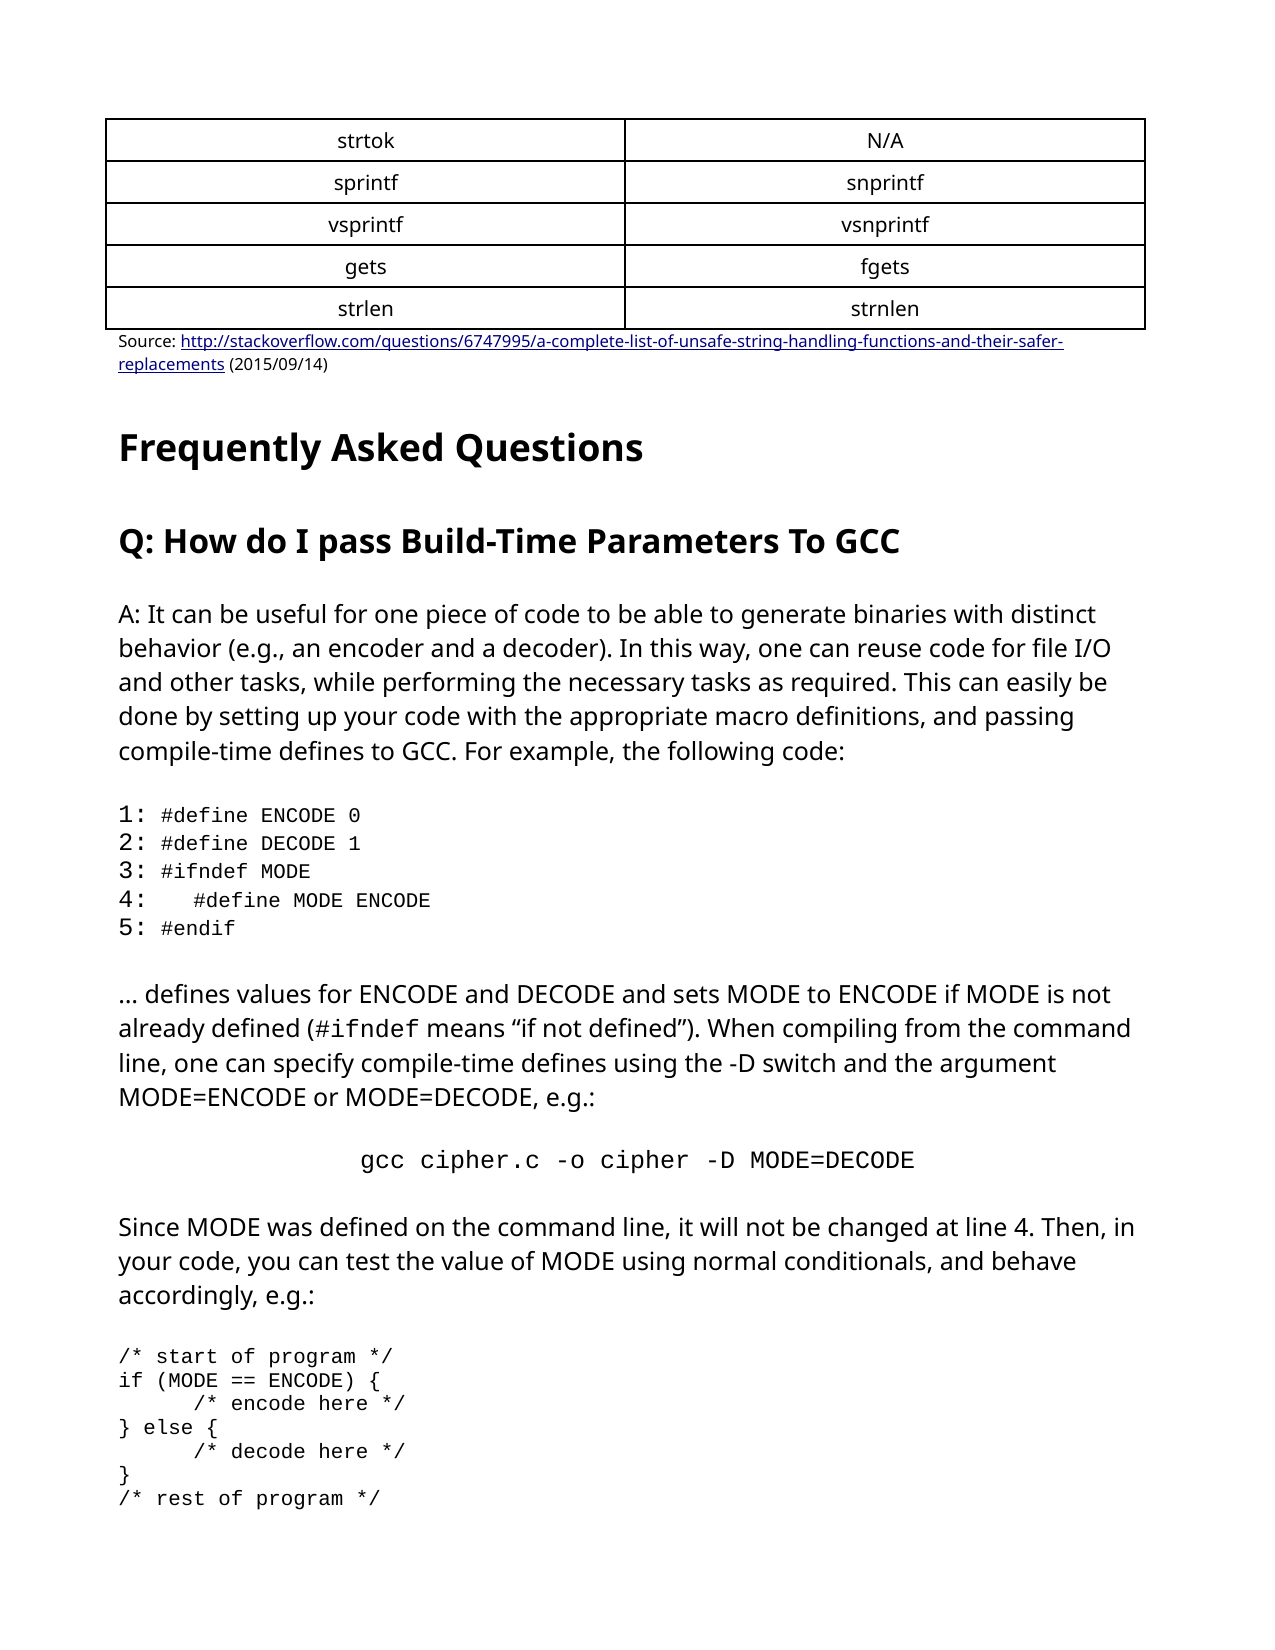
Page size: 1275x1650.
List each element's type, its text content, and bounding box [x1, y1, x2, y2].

table_cell gets [107, 246, 624, 286]
table_cell sprintf [107, 162, 624, 202]
text gcc cipher.c -o cipher -D MODE=DECODE [118, 1147, 1157, 1176]
table_cell strtok [107, 120, 624, 160]
text if (MODE == ENCODE) { /* encode here */ } else { [118, 1370, 1157, 1441]
subtitle Q: How do I pass Build-Time Parameters To GCC [118, 517, 1157, 563]
table_cell strnlen [626, 288, 1144, 328]
text /* start of program */ [118, 1346, 1157, 1370]
table_cell vsnprintf [626, 204, 1144, 244]
text 1: #define ENCODE 0 2: #define DECODE 1 3: #ifndef MODE 4: #define MODE ENCODE 5: #endif [118, 801, 1157, 943]
text Source: http://stackoverflow.com/questions/6747995/a-complete-list-of-unsafe-string-handling-functions-and-their-safer-replacements (2015/09/14) [118, 330, 1157, 376]
table_cell vsprintf [107, 204, 624, 244]
table_cell snprintf [626, 162, 1144, 202]
subtitle Frequently Asked Questions [118, 421, 1157, 472]
table_cell strlen [107, 288, 624, 328]
text … defines values for ENCODE and DECODE and sets MODE to ENCODE if MODE is not already defined (#ifndef means “if not defined”). When compiling from the command line, one can specify compile-time defines using the -D switch and the argument MODE=ENCODE or MODE=DECODE, e.g.: [118, 977, 1157, 1113]
table_cell fgets [626, 246, 1144, 286]
text /* decode here */ } [118, 1441, 1157, 1488]
text A: It can be useful for one piece of code to be able to generate binaries with distinct behavior (e.g., an encoder and a decoder). In this way, one can reuse code for file I/O and other tasks, while performing the necessary tasks as required. This can easily be done by setting up your code with the appropriate macro definitions, and passing compile-time defines to GCC. For example, the following code: [118, 597, 1157, 767]
table_cell N/A [626, 120, 1144, 160]
text /* rest of program */ [118, 1488, 1157, 1512]
text Since MODE was defined on the command line, it will not be changed at line 4. Then, in your code, you can test the value of MODE using normal conditionals, and behave accordingly, e.g.: [118, 1210, 1157, 1312]
